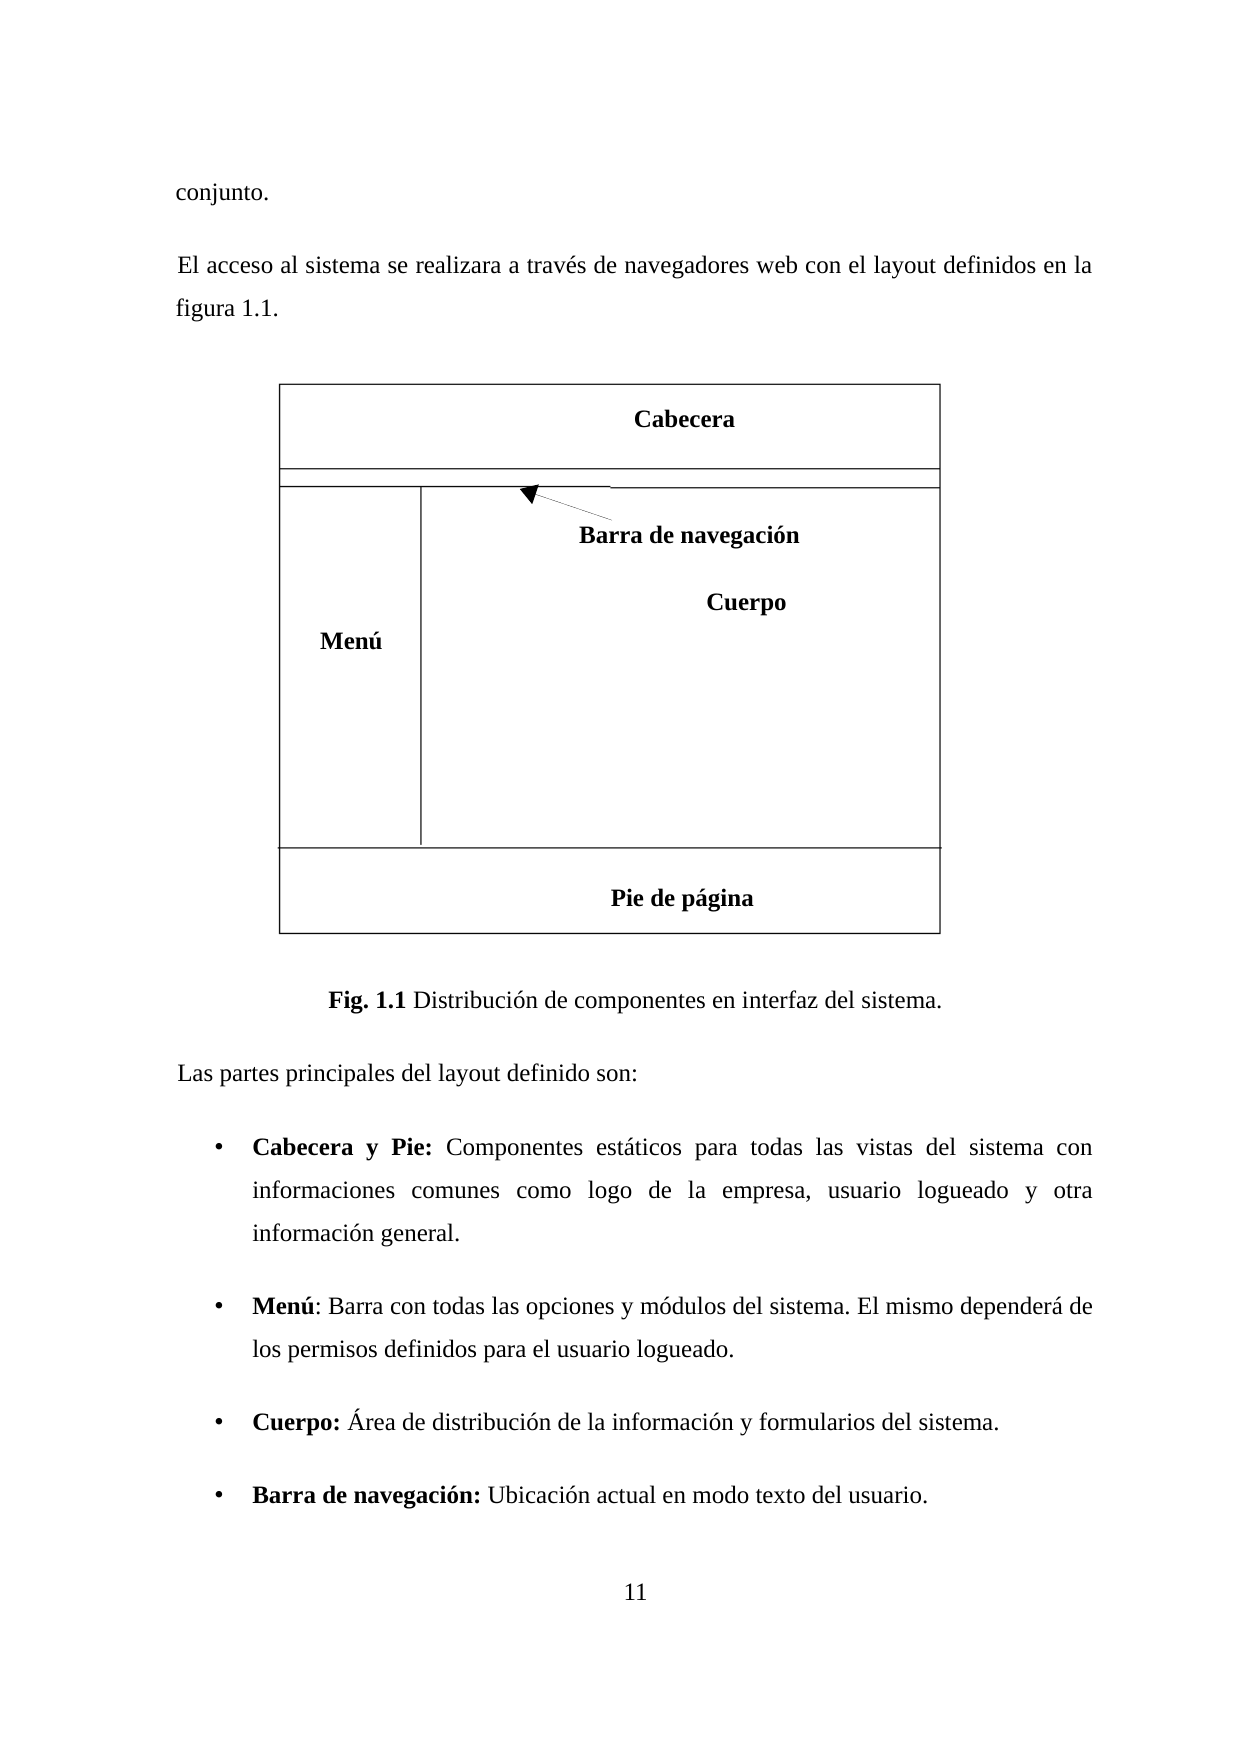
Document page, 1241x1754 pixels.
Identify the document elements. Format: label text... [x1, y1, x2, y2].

text El acceso al sistema se realizara a través de navegadores web con el layout definidos en la figura 1.1. [175, 250, 1093, 322]
text Las partes principales del layout definido son: [175, 1058, 1093, 1087]
list Cuerpo: Área de distribución de la información y formularios del sistema. [214, 1407, 1093, 1436]
text conjunto. [175, 177, 1093, 206]
list Cabecera y Pie: Componentes estáticos para todas las vistas del sistema con informaciones comunes como logo de la empresa, usuario logueado y otra información general. [214, 1132, 1093, 1247]
list Menú: Barra con todas las opciones y módulos del sistema. El mismo dependerá de los permisos definidos para el usuario logueado. [214, 1291, 1093, 1363]
picture [195, 366, 1076, 971]
text Fig. 1.1 Distribución de componentes en interfaz del sistema. [175, 366, 1093, 1014]
list Barra de navegación: Ubicación actual en modo texto del usuario. [214, 1480, 1093, 1509]
